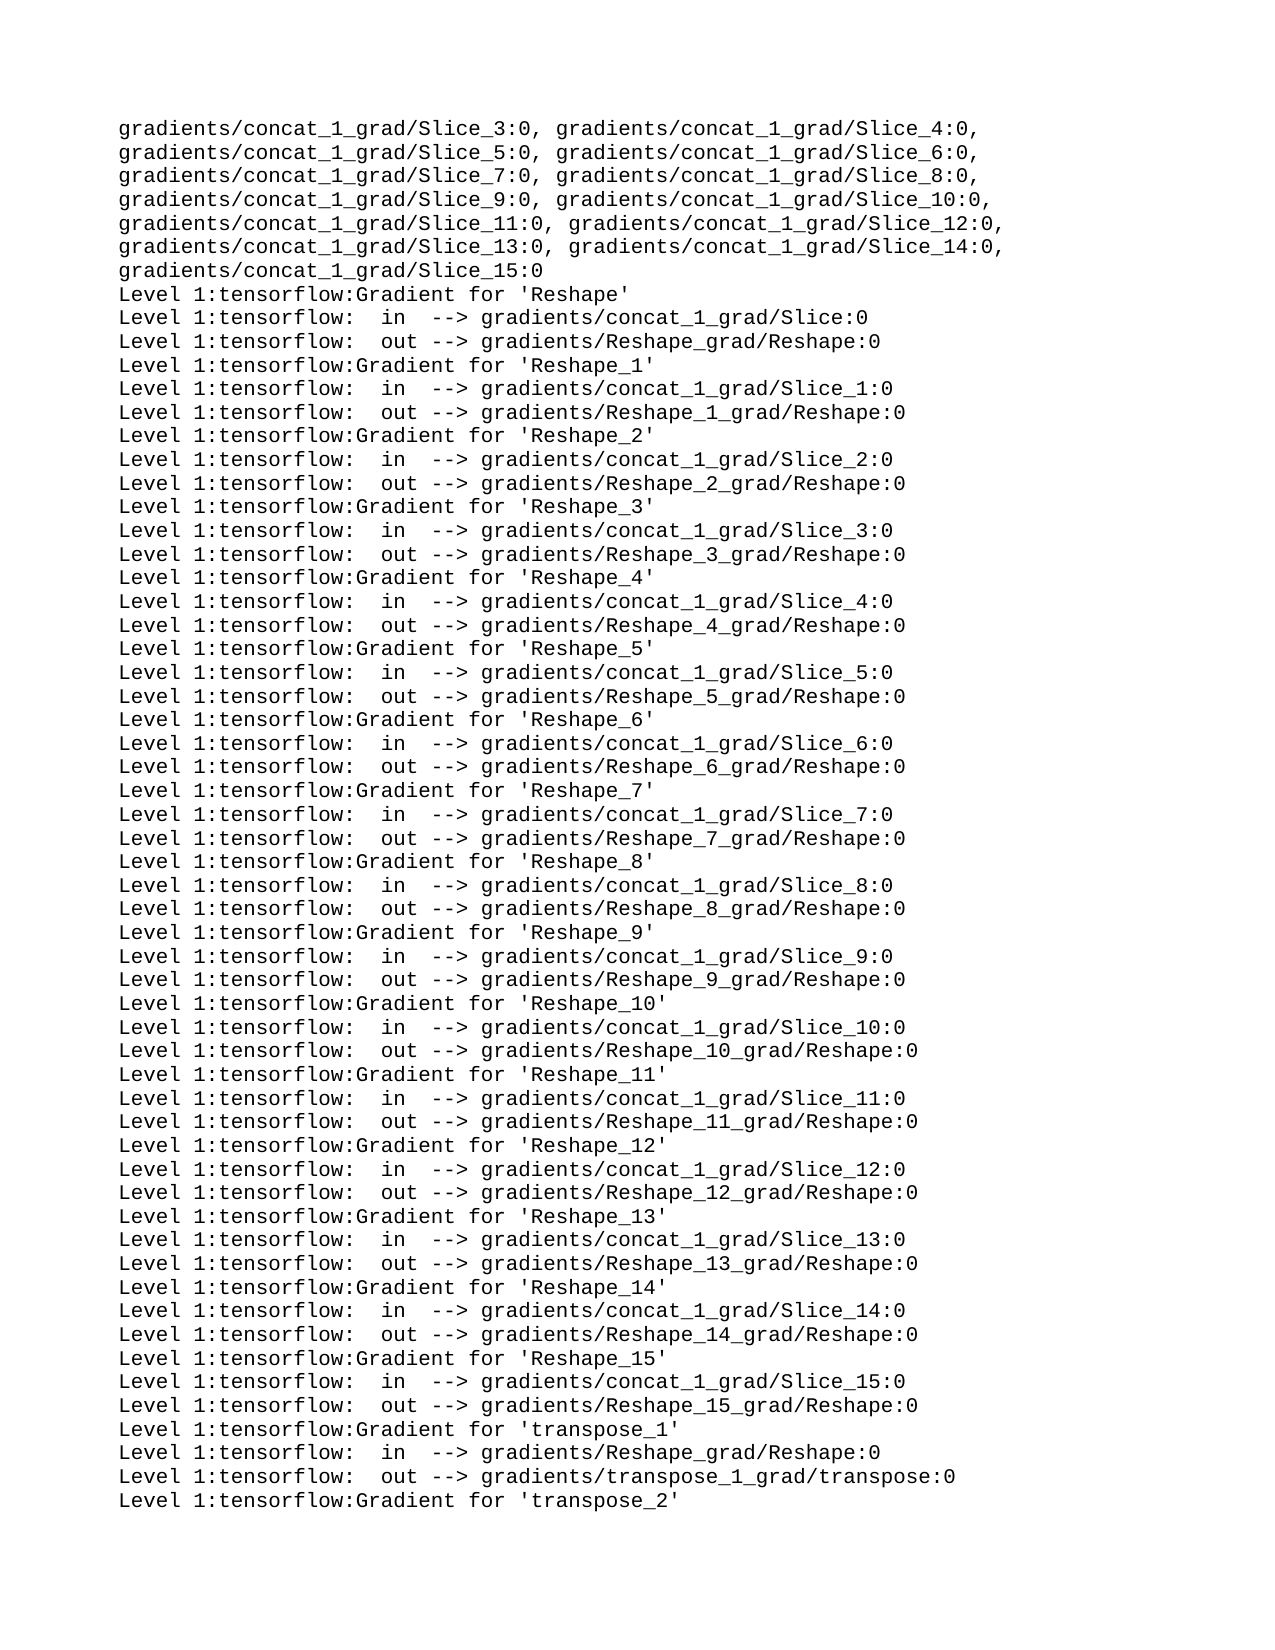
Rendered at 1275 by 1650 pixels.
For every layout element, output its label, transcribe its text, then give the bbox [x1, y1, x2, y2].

text Level 1:tensorflow: out --> gradients/Reshape_13_grad/Reshape:0 [118, 1253, 1157, 1277]
text Level 1:tensorflow: in --> gradients/concat_1_grad/Slice_9:0 [118, 946, 1157, 969]
text Level 1:tensorflow: out --> gradients/Reshape_14_grad/Reshape:0 [118, 1324, 1157, 1348]
text Level 1:tensorflow: out --> gradients/Reshape_8_grad/Reshape:0 [118, 898, 1157, 922]
text Level 1:tensorflow: in --> gradients/concat_1_grad/Slice_4:0 [118, 591, 1157, 615]
text Level 1:tensorflow: out --> gradients/Reshape_grad/Reshape:0 [118, 331, 1157, 354]
text Level 1:tensorflow: in --> gradients/concat_1_grad/Slice_14:0 [118, 1300, 1157, 1324]
text Level 1:tensorflow: in --> gradients/concat_1_grad/Slice_3:0 [118, 520, 1157, 544]
text Level 1:tensorflow: in --> gradients/concat_1_grad/Slice_12:0 [118, 1158, 1157, 1182]
text Level 1:tensorflow:Gradient for 'Reshape_12' [118, 1135, 1157, 1158]
text Level 1:tensorflow:Gradient for 'Reshape_9' [118, 922, 1157, 946]
text Level 1:tensorflow: out --> gradients/Reshape_2_grad/Reshape:0 [118, 473, 1157, 496]
text Level 1:tensorflow:Gradient for 'Reshape_15' [118, 1348, 1157, 1371]
text Level 1:tensorflow: in --> gradients/concat_1_grad/Slice_1:0 [118, 378, 1157, 402]
text Level 1:tensorflow: in --> gradients/concat_1_grad/Slice_15:0 [118, 1371, 1157, 1395]
text Level 1:tensorflow:Gradient for 'Reshape_8' [118, 851, 1157, 875]
text Level 1:tensorflow: in --> gradients/concat_1_grad/Slice_13:0 [118, 1229, 1157, 1253]
text Level 1:tensorflow: out --> gradients/Reshape_12_grad/Reshape:0 [118, 1182, 1157, 1206]
text Level 1:tensorflow:Gradient for 'Reshape_4' [118, 567, 1157, 591]
text Level 1:tensorflow: in --> gradients/concat_1_grad/Slice_11:0 [118, 1088, 1157, 1111]
text Level 1:tensorflow: out --> gradients/Reshape_3_grad/Reshape:0 [118, 544, 1157, 567]
text Level 1:tensorflow:Gradient for 'Reshape_2' [118, 426, 1157, 449]
text Level 1:tensorflow: out --> gradients/Reshape_5_grad/Reshape:0 [118, 686, 1157, 709]
text Level 1:tensorflow:Gradient for 'Reshape' [118, 284, 1157, 307]
text Level 1:tensorflow:Gradient for 'Reshape_13' [118, 1206, 1157, 1229]
text Level 1:tensorflow:Gradient for 'Reshape_5' [118, 638, 1157, 662]
text Level 1:tensorflow:Gradient for 'Reshape_1' [118, 354, 1157, 378]
text Level 1:tensorflow: out --> gradients/Reshape_11_grad/Reshape:0 [118, 1111, 1157, 1135]
text Level 1:tensorflow: out --> gradients/Reshape_7_grad/Reshape:0 [118, 827, 1157, 851]
text Level 1:tensorflow: in --> gradients/concat_1_grad/Slice_5:0 [118, 662, 1157, 686]
text Level 1:tensorflow: out --> gradients/Reshape_4_grad/Reshape:0 [118, 615, 1157, 638]
text Level 1:tensorflow: out --> gradients/Reshape_10_grad/Reshape:0 [118, 1040, 1157, 1064]
text Level 1:tensorflow: in --> gradients/concat_1_grad/Slice_7:0 [118, 804, 1157, 827]
text Level 1:tensorflow: in --> gradients/concat_1_grad/Slice_10:0 [118, 1017, 1157, 1040]
text Level 1:tensorflow: in --> gradients/Reshape_grad/Reshape:0 [118, 1442, 1157, 1466]
text Level 1:tensorflow:Gradient for 'Reshape_11' [118, 1064, 1157, 1088]
text Level 1:tensorflow: out --> gradients/transpose_1_grad/transpose:0 [118, 1466, 1157, 1489]
text Level 1:tensorflow: in --> gradients/concat_1_grad/Slice_2:0 [118, 449, 1157, 473]
text Level 1:tensorflow:Gradient for 'Reshape_3' [118, 496, 1157, 520]
text Level 1:tensorflow: out --> gradients/Reshape_6_grad/Reshape:0 [118, 757, 1157, 780]
text Level 1:tensorflow: out --> gradients/Reshape_9_grad/Reshape:0 [118, 969, 1157, 993]
text Level 1:tensorflow: out --> gradients/Reshape_1_grad/Reshape:0 [118, 402, 1157, 426]
text Level 1:tensorflow:Gradient for 'Reshape_10' [118, 993, 1157, 1017]
text Level 1:tensorflow:Gradient for 'Reshape_7' [118, 780, 1157, 804]
text Level 1:tensorflow:Gradient for 'transpose_2' [118, 1489, 1157, 1513]
text gradients/concat_1_grad/Slice_3:0, gradients/concat_1_grad/Slice_4:0, gradients/concat_1_grad/Slice_5:0, gradients/concat_1_grad/Slice_6:0, gradients/concat_1_grad/Slice_7:0, gradients/concat_1_grad/Slice_8:0, gradients/concat_1_grad/Slice_9:0, gradients/concat_1_grad/Slice_10:0, gradients/concat_1_grad/Slice_11:0, gradients/concat_1_grad/Slice_12:0, gradients/concat_1_grad/Slice_13:0, gradients/concat_1_grad/Slice_14:0, gradients/concat_1_grad/Slice_15:0 [118, 118, 1157, 284]
text Level 1:tensorflow: in --> gradients/concat_1_grad/Slice_6:0 [118, 733, 1157, 757]
text Level 1:tensorflow: in --> gradients/concat_1_grad/Slice_8:0 [118, 875, 1157, 898]
text Level 1:tensorflow:Gradient for 'Reshape_14' [118, 1277, 1157, 1300]
text Level 1:tensorflow:Gradient for 'Reshape_6' [118, 709, 1157, 733]
text Level 1:tensorflow: in --> gradients/concat_1_grad/Slice:0 [118, 307, 1157, 331]
text Level 1:tensorflow:Gradient for 'transpose_1' [118, 1419, 1157, 1442]
text Level 1:tensorflow: out --> gradients/Reshape_15_grad/Reshape:0 [118, 1395, 1157, 1419]
